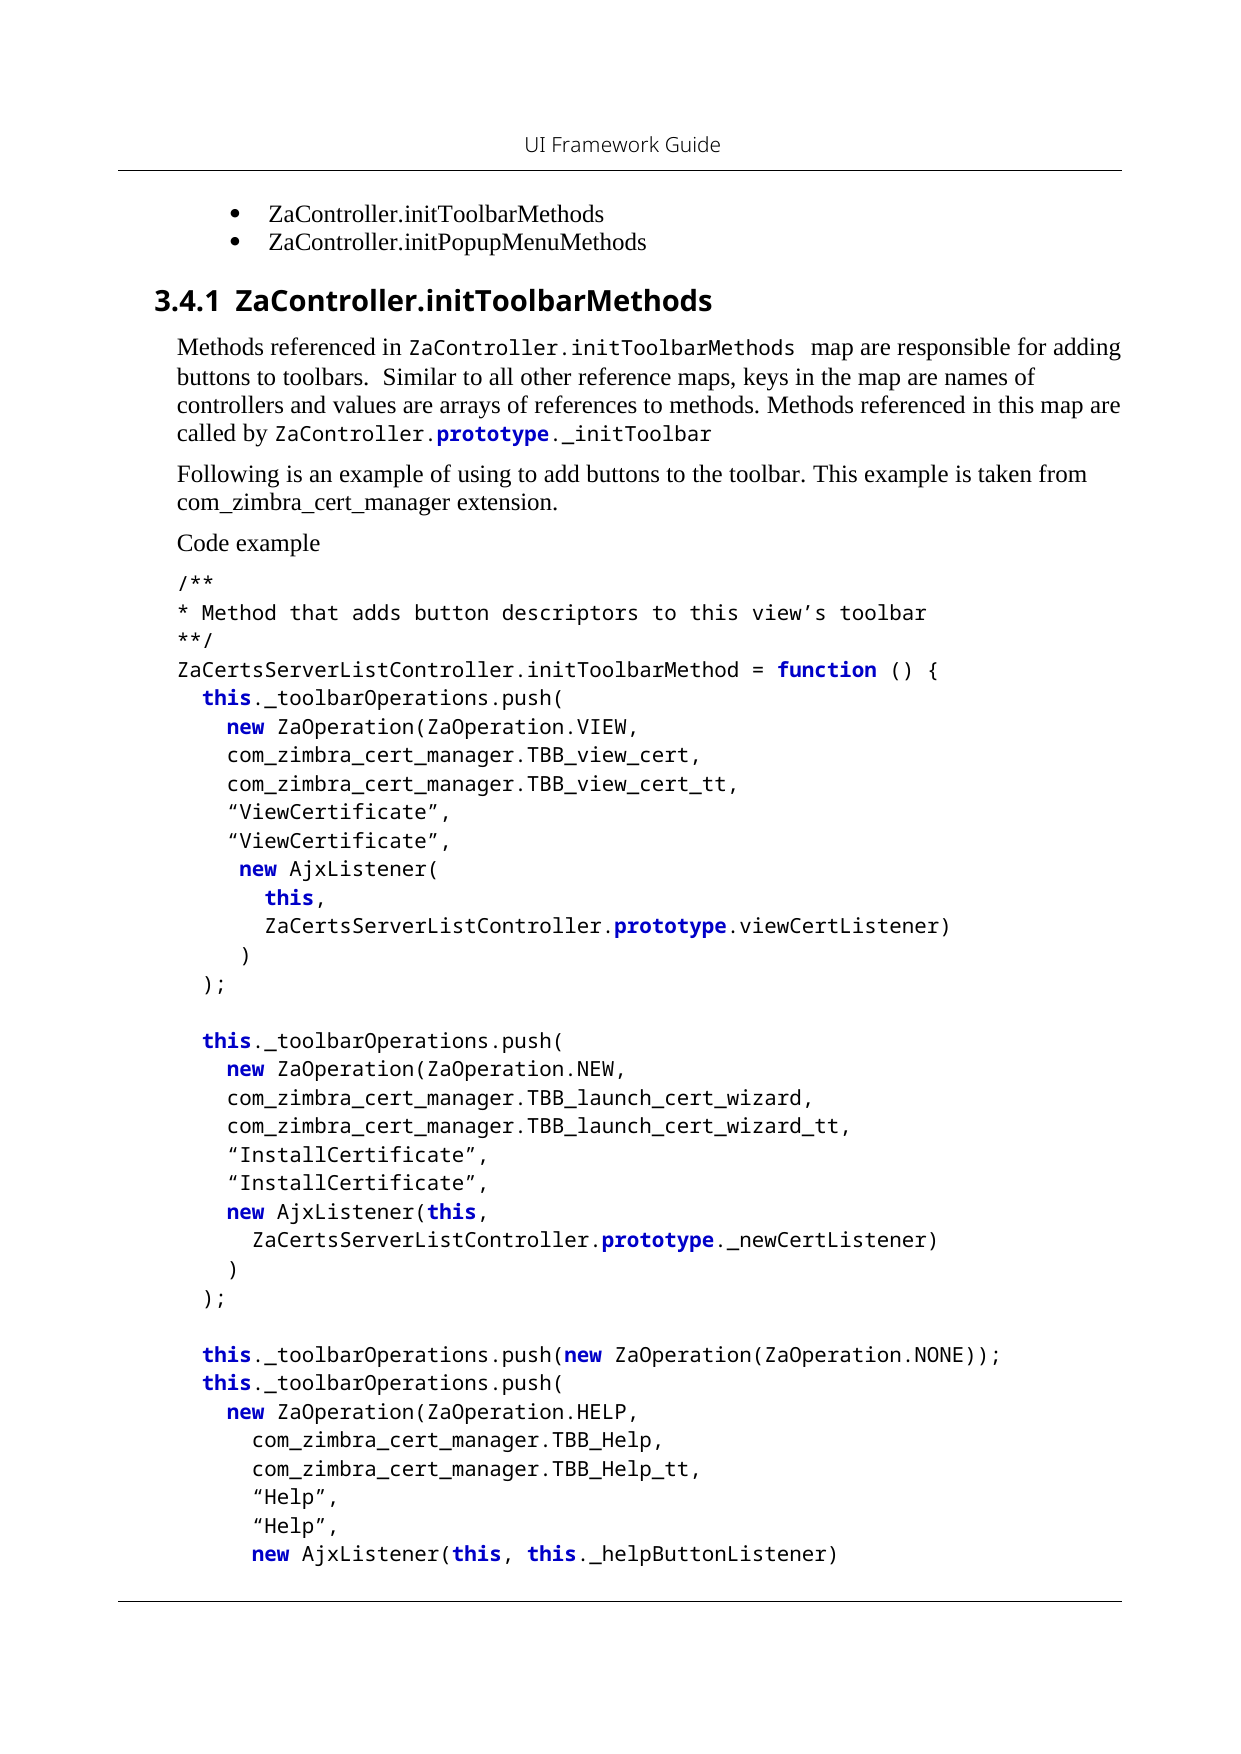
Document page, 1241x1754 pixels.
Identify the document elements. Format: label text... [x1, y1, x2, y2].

text com_zimbra_cert_manager.TBB_launch_cert_wizard, [177, 1083, 1122, 1111]
text this._toolbarOperations.push( [177, 683, 1122, 712]
text new AjxListener(this, [177, 1197, 1122, 1225]
text this._toolbarOperations.push(new ZaOperation(ZaOperation.NONE)); [177, 1339, 1122, 1368]
text * Method that adds button descriptors to this view’s toolbar [177, 597, 1122, 626]
text this, [177, 883, 1122, 911]
text this._toolbarOperations.push( [177, 1026, 1122, 1054]
text this._toolbarOperations.push( [177, 1368, 1122, 1397]
text Methods referenced in ZaController.initToolbarMethods map are responsible for adding buttons to toolbars. Similar to all other reference maps, keys in the map are names of controllers and values are arrays of references to methods. Methods referenced in this map are called by ZaController.prototype._initToolbar [177, 333, 1122, 447]
text new ZaOperation(ZaOperation.VIEW, [177, 712, 1122, 740]
text “InstallCertificate”, [177, 1168, 1122, 1197]
text ZaCertsServerListController.prototype._newCertListener) [177, 1225, 1122, 1254]
text com_zimbra_cert_manager.TBB_view_cert, [177, 740, 1122, 769]
text ) [177, 1254, 1122, 1282]
text com_zimbra_cert_manager.TBB_view_cert_tt, [177, 769, 1122, 797]
text new ZaOperation(ZaOperation.HELP, [177, 1397, 1122, 1425]
text “InstallCertificate”, [177, 1140, 1122, 1168]
text “Help”, [177, 1511, 1122, 1539]
text ) [177, 940, 1122, 968]
text /** [177, 569, 1122, 597]
text “Help”, [177, 1482, 1122, 1511]
text com_zimbra_cert_manager.TBB_Help, [177, 1425, 1122, 1454]
text new AjxListener(this, this._helpButtonListener) [177, 1539, 1122, 1568]
text ); [177, 1282, 1122, 1311]
subtitle ZaController.initToolbarMethods [154, 281, 1122, 320]
list ZaController.initPopupMenuMethods [231, 228, 1122, 256]
list ZaController.initToolbarMethods [231, 200, 1122, 228]
text com_zimbra_cert_manager.TBB_Help_tt, [177, 1454, 1122, 1482]
text ); [177, 968, 1122, 997]
text “ViewCertificate”, [177, 826, 1122, 854]
text com_zimbra_cert_manager.TBB_launch_cert_wizard_tt, [177, 1111, 1122, 1140]
text new ZaOperation(ZaOperation.NEW, [177, 1054, 1122, 1083]
text ZaCertsServerListController.prototype.viewCertListener) [177, 911, 1122, 940]
text Code example [177, 528, 1122, 556]
text ZaCertsServerListController.initToolbarMethod = function () { [177, 654, 1122, 683]
text **/ [177, 626, 1122, 654]
text new AjxListener( [177, 854, 1122, 883]
text “ViewCertificate”, [177, 797, 1122, 826]
text Following is an example of using to add buttons to the toolbar. This example is taken from com_zimbra_cert_manager extension. [177, 460, 1122, 516]
